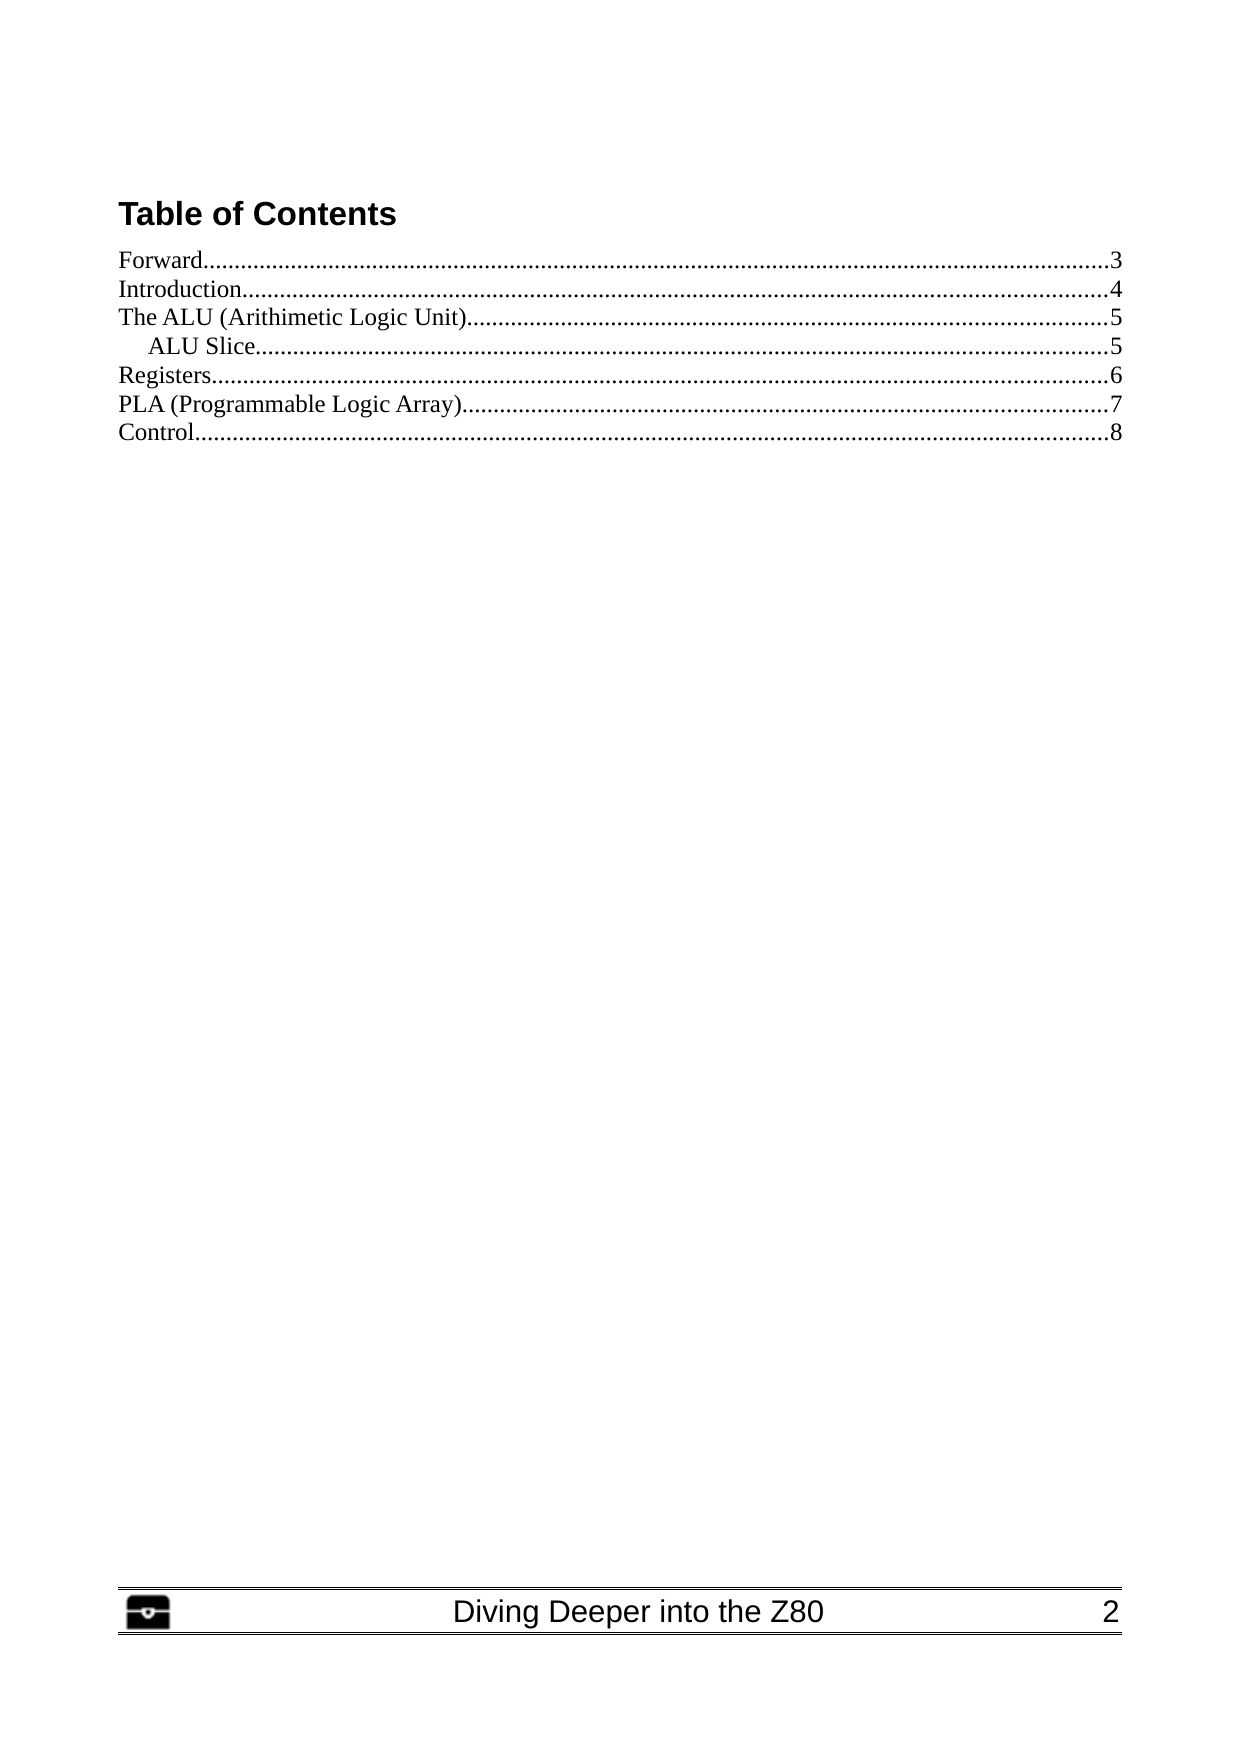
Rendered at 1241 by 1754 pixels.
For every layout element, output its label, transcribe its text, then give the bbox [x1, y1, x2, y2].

text PLA (Programmable Logic Array) 7 [118, 389, 1122, 417]
text Introduction 4 [118, 274, 1122, 302]
text Control 8 [118, 417, 1122, 446]
subtitle Table of Contents [118, 194, 1122, 232]
picture [123, 1587, 174, 1638]
text Registers 6 [118, 360, 1122, 389]
text Forward 3 [118, 245, 1122, 274]
text ALU Slice 5 [148, 331, 1122, 360]
text The ALU (Arithimetic Logic Unit) 5 [118, 302, 1122, 331]
